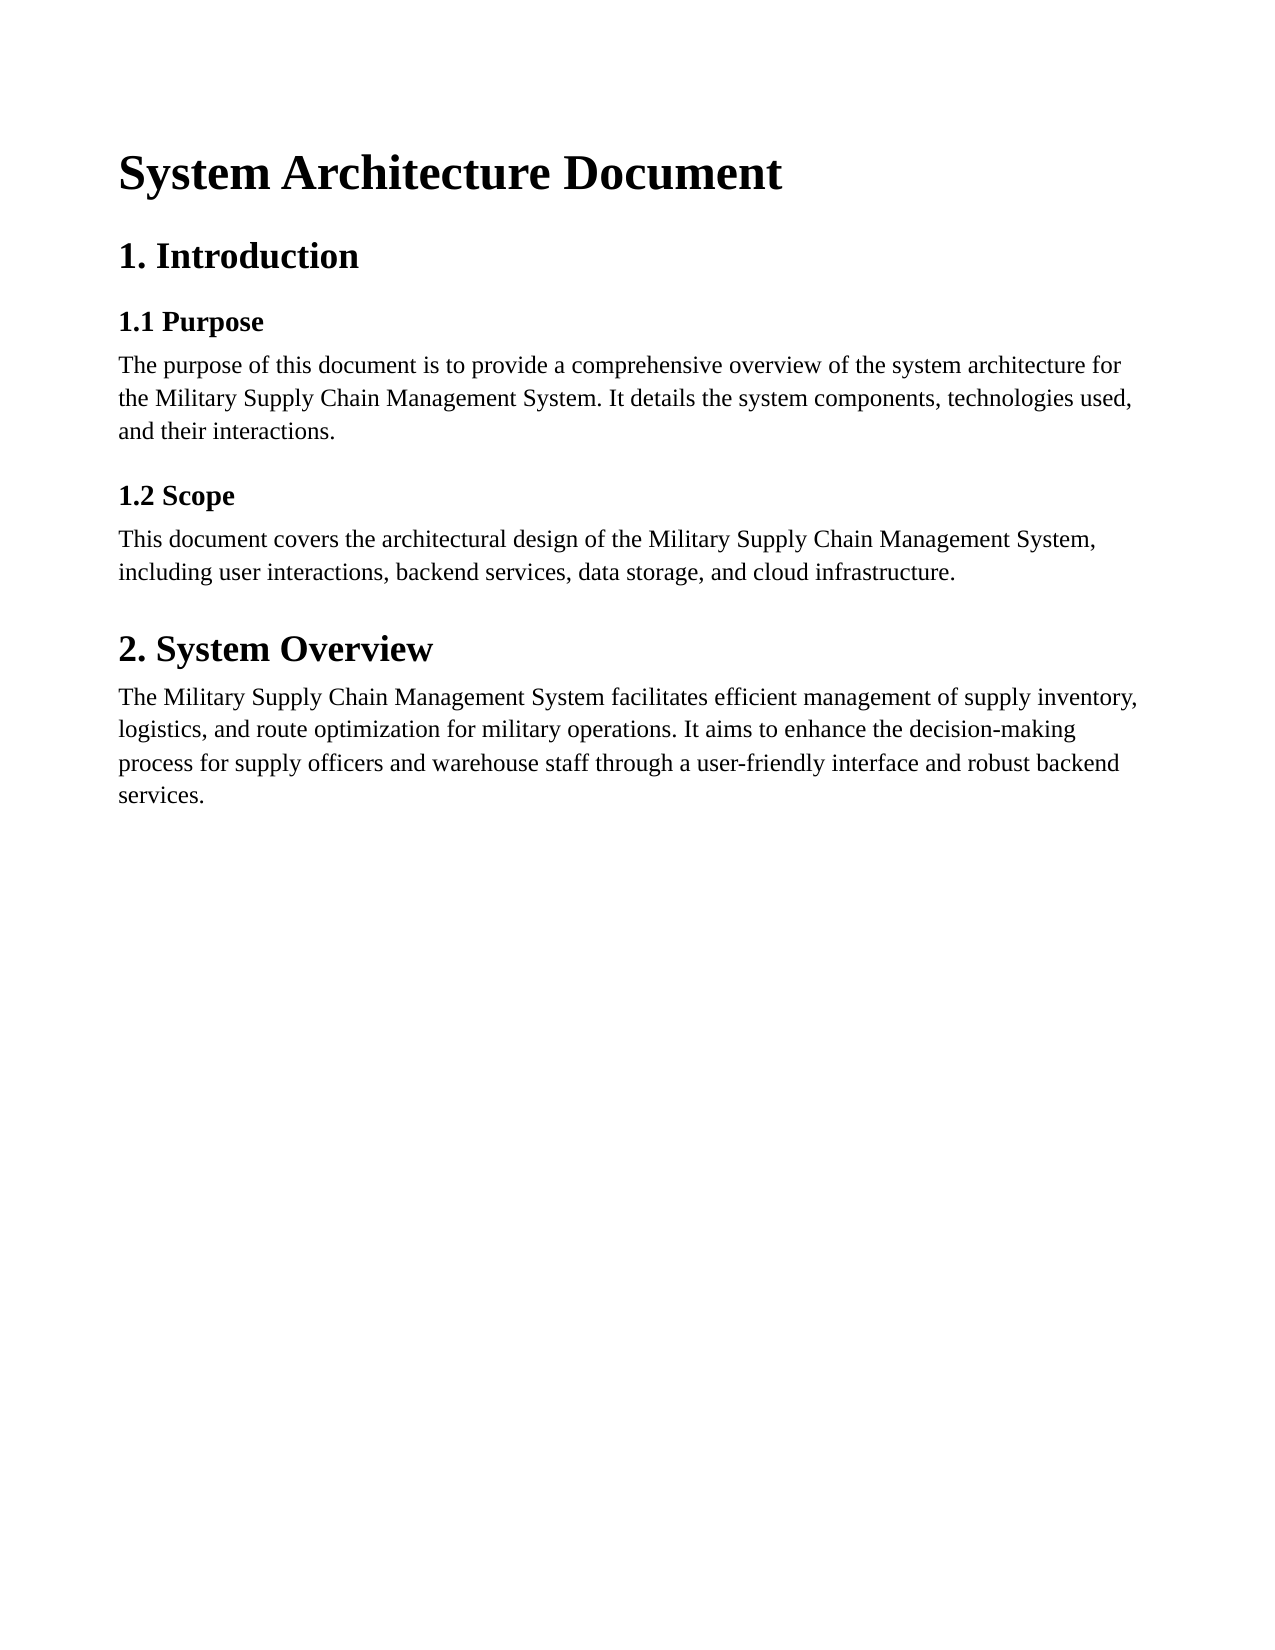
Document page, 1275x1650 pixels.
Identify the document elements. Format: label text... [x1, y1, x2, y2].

text The Military Supply Chain Management System facilitates efficient management of supply inventory, logistics, and route optimization for military operations. It aims to enhance the decision-making process for supply officers and warehouse staff through a user-friendly interface and robust backend services. [118, 682, 1157, 809]
subtitle 2. System Overview [118, 626, 1157, 669]
subtitle 1.1 Purpose [118, 304, 1157, 338]
text This document covers the architectural design of the Military Supply Chain Management System, including user interactions, backend services, data storage, and cloud infrastructure. [118, 524, 1157, 586]
text The purpose of this document is to provide a comprehensive overview of the system architecture for the Military Supply Chain Management System. It details the system components, technologies used, and their interactions. [118, 350, 1157, 445]
subtitle System Architecture Document [118, 143, 1157, 201]
subtitle 1.2 Scope [118, 478, 1157, 512]
subtitle 1. Introduction [118, 234, 1157, 277]
